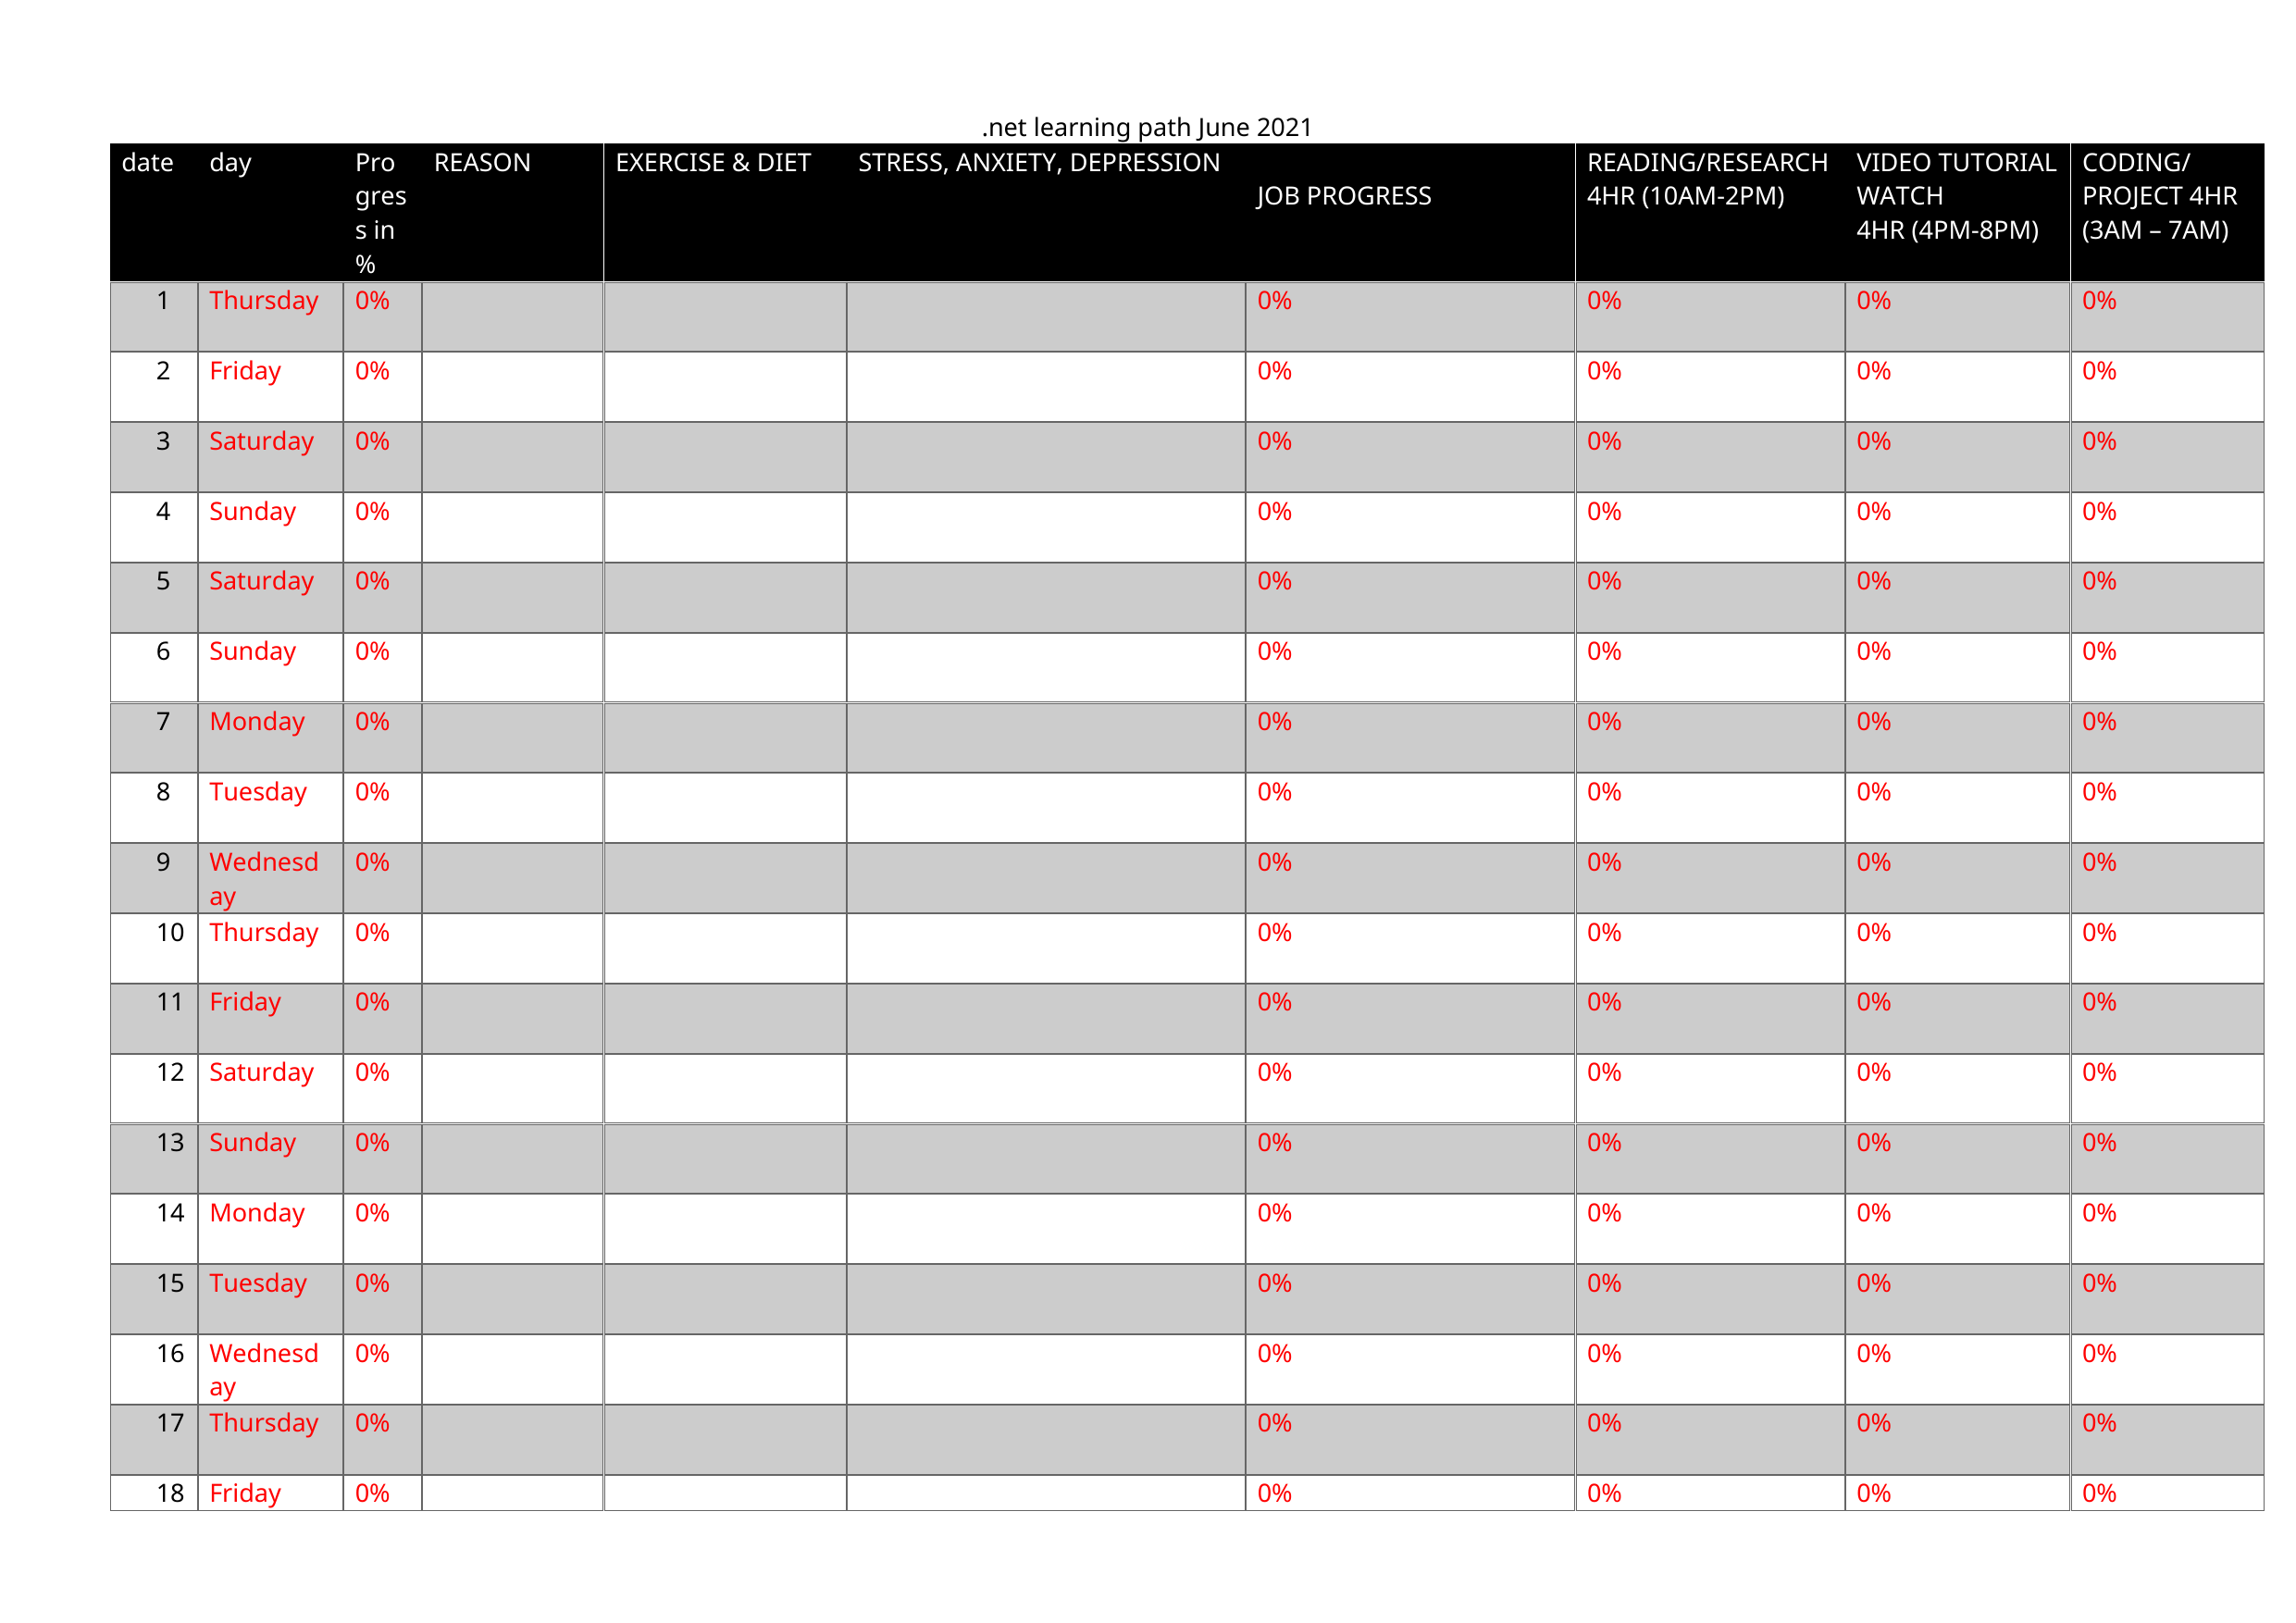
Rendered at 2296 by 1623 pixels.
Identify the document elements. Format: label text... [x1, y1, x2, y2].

table_cell 0% [1846, 704, 2069, 772]
table_cell [111, 1195, 197, 1263]
table_cell [605, 704, 846, 772]
table_cell 0% [344, 774, 421, 842]
table_cell 0% [1846, 283, 2069, 351]
table_cell [848, 1125, 1245, 1193]
table_cell [423, 704, 602, 772]
table_cell 0% [2072, 1476, 2264, 1510]
table_cell 0% [344, 1055, 421, 1122]
table_cell 0% [344, 1476, 421, 1510]
table_cell 0% [1846, 1406, 2069, 1474]
table_header REASON [423, 144, 602, 280]
table_cell [605, 1125, 846, 1193]
table_header day [199, 144, 342, 280]
table_cell [111, 1125, 197, 1193]
table_cell [605, 914, 846, 983]
table_cell 0% [344, 1406, 421, 1474]
table_cell 0% [1577, 1476, 1844, 1510]
table_cell [848, 704, 1245, 772]
table_cell [848, 1406, 1245, 1474]
table_cell 0% [1247, 1195, 1574, 1263]
table_cell 0% [1247, 1055, 1574, 1122]
table_cell 0% [1247, 704, 1574, 772]
table_cell [848, 1195, 1245, 1263]
table_cell [423, 634, 602, 701]
table_cell [111, 774, 197, 842]
table_cell Friday [199, 985, 342, 1053]
table_cell [423, 1265, 602, 1333]
table_cell [848, 423, 1245, 491]
table_cell 0% [1846, 1125, 2069, 1193]
table_cell 0% [1247, 914, 1574, 983]
table_cell Saturday [199, 564, 342, 632]
table_cell [605, 774, 846, 842]
table_cell Sunday [199, 1125, 342, 1193]
table_cell [111, 1406, 197, 1474]
table_cell [605, 844, 846, 912]
table_cell [605, 1265, 846, 1333]
table_cell 0% [2072, 985, 2264, 1053]
table_cell 0% [1577, 634, 1844, 701]
table_cell 0% [1846, 1055, 2069, 1122]
table_cell [111, 1055, 197, 1122]
table_cell [605, 353, 846, 421]
table_cell Monday [199, 1195, 342, 1263]
table_cell Wednesday [199, 1335, 342, 1404]
table_cell 0% [1247, 1125, 1574, 1193]
table_cell [423, 1476, 602, 1510]
table_cell Wednesday [199, 844, 342, 912]
table_cell [423, 283, 602, 351]
table_cell 0% [1846, 914, 2069, 983]
table_cell [423, 1195, 602, 1263]
table_cell 0% [344, 844, 421, 912]
table_cell 0% [1247, 634, 1574, 701]
table_cell [605, 283, 846, 351]
table_cell 0% [1577, 914, 1844, 983]
table_cell [423, 985, 602, 1053]
table_cell 0% [1577, 1055, 1844, 1122]
table_header STRESS, ANXIETY, DEPRESSION [848, 144, 1245, 280]
table_cell 0% [2072, 914, 2264, 983]
table_cell Thursday [199, 1406, 342, 1474]
table_cell 0% [1577, 1125, 1844, 1193]
table_cell [605, 1195, 846, 1263]
table_cell [605, 564, 846, 632]
table_cell 0% [1846, 774, 2069, 842]
table_cell [423, 353, 602, 421]
table_header Progress in % [344, 144, 421, 280]
table_cell 0% [1846, 1335, 2069, 1404]
table_cell [111, 985, 197, 1053]
table_cell 0% [1846, 353, 2069, 421]
table_cell 0% [2072, 423, 2264, 491]
table_cell Tuesday [199, 1265, 342, 1333]
table_cell [111, 493, 197, 562]
table_cell 0% [2072, 564, 2264, 632]
table_cell 0% [344, 493, 421, 562]
table_header EXERCISE & DIET [605, 144, 846, 280]
table_cell 0% [1577, 1406, 1844, 1474]
table_cell [605, 985, 846, 1053]
table_cell [605, 634, 846, 701]
table_cell 0% [1577, 1265, 1844, 1333]
table_cell 0% [1577, 985, 1844, 1053]
table_cell 0% [1577, 1195, 1844, 1263]
table_cell 0% [344, 423, 421, 491]
table_cell 0% [2072, 283, 2264, 351]
table_cell [111, 283, 197, 351]
table_cell 0% [1577, 353, 1844, 421]
table_header VIDEO TUTORIAL WATCH 4HR (4PM-8PM) [1846, 144, 2069, 280]
table_cell 0% [344, 1265, 421, 1333]
table_cell [848, 1265, 1245, 1333]
table_cell Sunday [199, 634, 342, 701]
table_cell 0% [2072, 844, 2264, 912]
table_cell [111, 1335, 197, 1404]
table_cell [111, 634, 197, 701]
table_cell [605, 423, 846, 491]
table_cell [111, 1265, 197, 1333]
table_cell [423, 1125, 602, 1193]
table_cell 0% [1846, 1195, 2069, 1263]
table_cell 0% [344, 634, 421, 701]
table_cell 0% [1247, 423, 1574, 491]
table_cell 0% [344, 985, 421, 1053]
table_cell 0% [1577, 283, 1844, 351]
table_cell 0% [2072, 1335, 2264, 1404]
table_cell 0% [344, 914, 421, 983]
table_cell [605, 1406, 846, 1474]
table_cell [605, 1335, 846, 1404]
table_cell 0% [1577, 844, 1844, 912]
table_cell 0% [2072, 774, 2264, 842]
table_cell [848, 1055, 1245, 1122]
table_cell Friday [199, 1476, 342, 1510]
table_cell 0% [1846, 844, 2069, 912]
table_cell 0% [2072, 353, 2264, 421]
table_cell 0% [2072, 634, 2264, 701]
table_cell 0% [344, 283, 421, 351]
table_cell [848, 634, 1245, 701]
table_cell [423, 493, 602, 562]
table_header READING/RESEARCH 4HR (10AM-2PM) [1577, 144, 1844, 280]
table_cell [848, 493, 1245, 562]
table_cell 0% [1247, 1476, 1574, 1510]
table_cell [423, 564, 602, 632]
table_cell 0% [2072, 1055, 2264, 1122]
table_cell [111, 564, 197, 632]
table_cell [848, 1335, 1245, 1404]
table_cell [848, 353, 1245, 421]
table_cell [423, 774, 602, 842]
table_cell [848, 774, 1245, 842]
table_cell 0% [2072, 704, 2264, 772]
table_cell [111, 353, 197, 421]
table_cell 0% [1247, 493, 1574, 562]
table_cell [111, 844, 197, 912]
table_cell [423, 1335, 602, 1404]
table_cell 0% [1577, 704, 1844, 772]
table_cell 0% [1247, 353, 1574, 421]
table_cell 0% [1846, 493, 2069, 562]
table_header date [111, 144, 197, 280]
table_cell 0% [2072, 1125, 2264, 1193]
table_cell [605, 1055, 846, 1122]
table_cell 0% [344, 1125, 421, 1193]
table_cell Sunday [199, 493, 342, 562]
table_cell 0% [1247, 1335, 1574, 1404]
table_cell 0% [2072, 1406, 2264, 1474]
table_cell [111, 914, 197, 983]
table_cell 0% [1846, 985, 2069, 1053]
table_cell [423, 1055, 602, 1122]
table_cell 0% [1846, 634, 2069, 701]
table_cell 0% [1247, 844, 1574, 912]
table_cell [848, 1476, 1245, 1510]
table_cell 0% [2072, 493, 2264, 562]
table_cell 0% [1247, 985, 1574, 1053]
table_cell Saturday [199, 1055, 342, 1122]
table_cell [848, 283, 1245, 351]
table_cell [848, 914, 1245, 983]
text .net learning path June 2021 [109, 109, 2186, 143]
table_cell 0% [1247, 1406, 1574, 1474]
table_cell 0% [1577, 423, 1844, 491]
table_cell [848, 564, 1245, 632]
table_cell [423, 844, 602, 912]
table_cell [111, 704, 197, 772]
table_cell 0% [1577, 493, 1844, 562]
table_header CODING/PROJECT 4HR (3AM – 7AM) [2072, 144, 2264, 280]
table_cell 0% [1577, 1335, 1844, 1404]
table_cell 0% [1577, 774, 1844, 842]
table_cell 0% [1846, 1265, 2069, 1333]
table_cell Monday [199, 704, 342, 772]
table_cell [605, 493, 846, 562]
table_cell 0% [1247, 774, 1574, 842]
table_cell [423, 423, 602, 491]
table_cell Saturday [199, 423, 342, 491]
table_cell 0% [344, 353, 421, 421]
table_cell [111, 423, 197, 491]
table_cell 0% [1247, 564, 1574, 632]
table_cell Thursday [199, 914, 342, 983]
table_cell 0% [344, 1335, 421, 1404]
table_cell [111, 1476, 197, 1510]
table_cell 0% [344, 564, 421, 632]
table_cell 0% [344, 1195, 421, 1263]
table_cell 0% [1846, 1476, 2069, 1510]
table_header JOB PROGRESS [1247, 144, 1574, 280]
table_cell Tuesday [199, 774, 342, 842]
table_cell Thursday [199, 283, 342, 351]
table_cell [848, 985, 1245, 1053]
table_cell [423, 1406, 602, 1474]
table_cell 0% [1846, 564, 2069, 632]
table_cell 0% [1247, 1265, 1574, 1333]
table_cell 0% [1247, 283, 1574, 351]
table_cell 0% [2072, 1265, 2264, 1333]
table_cell Friday [199, 353, 342, 421]
table_cell [423, 914, 602, 983]
table_cell [848, 844, 1245, 912]
table_cell [605, 1476, 846, 1510]
table_cell 0% [344, 704, 421, 772]
table_cell 0% [1846, 423, 2069, 491]
table_cell 0% [1577, 564, 1844, 632]
table_cell 0% [2072, 1195, 2264, 1263]
